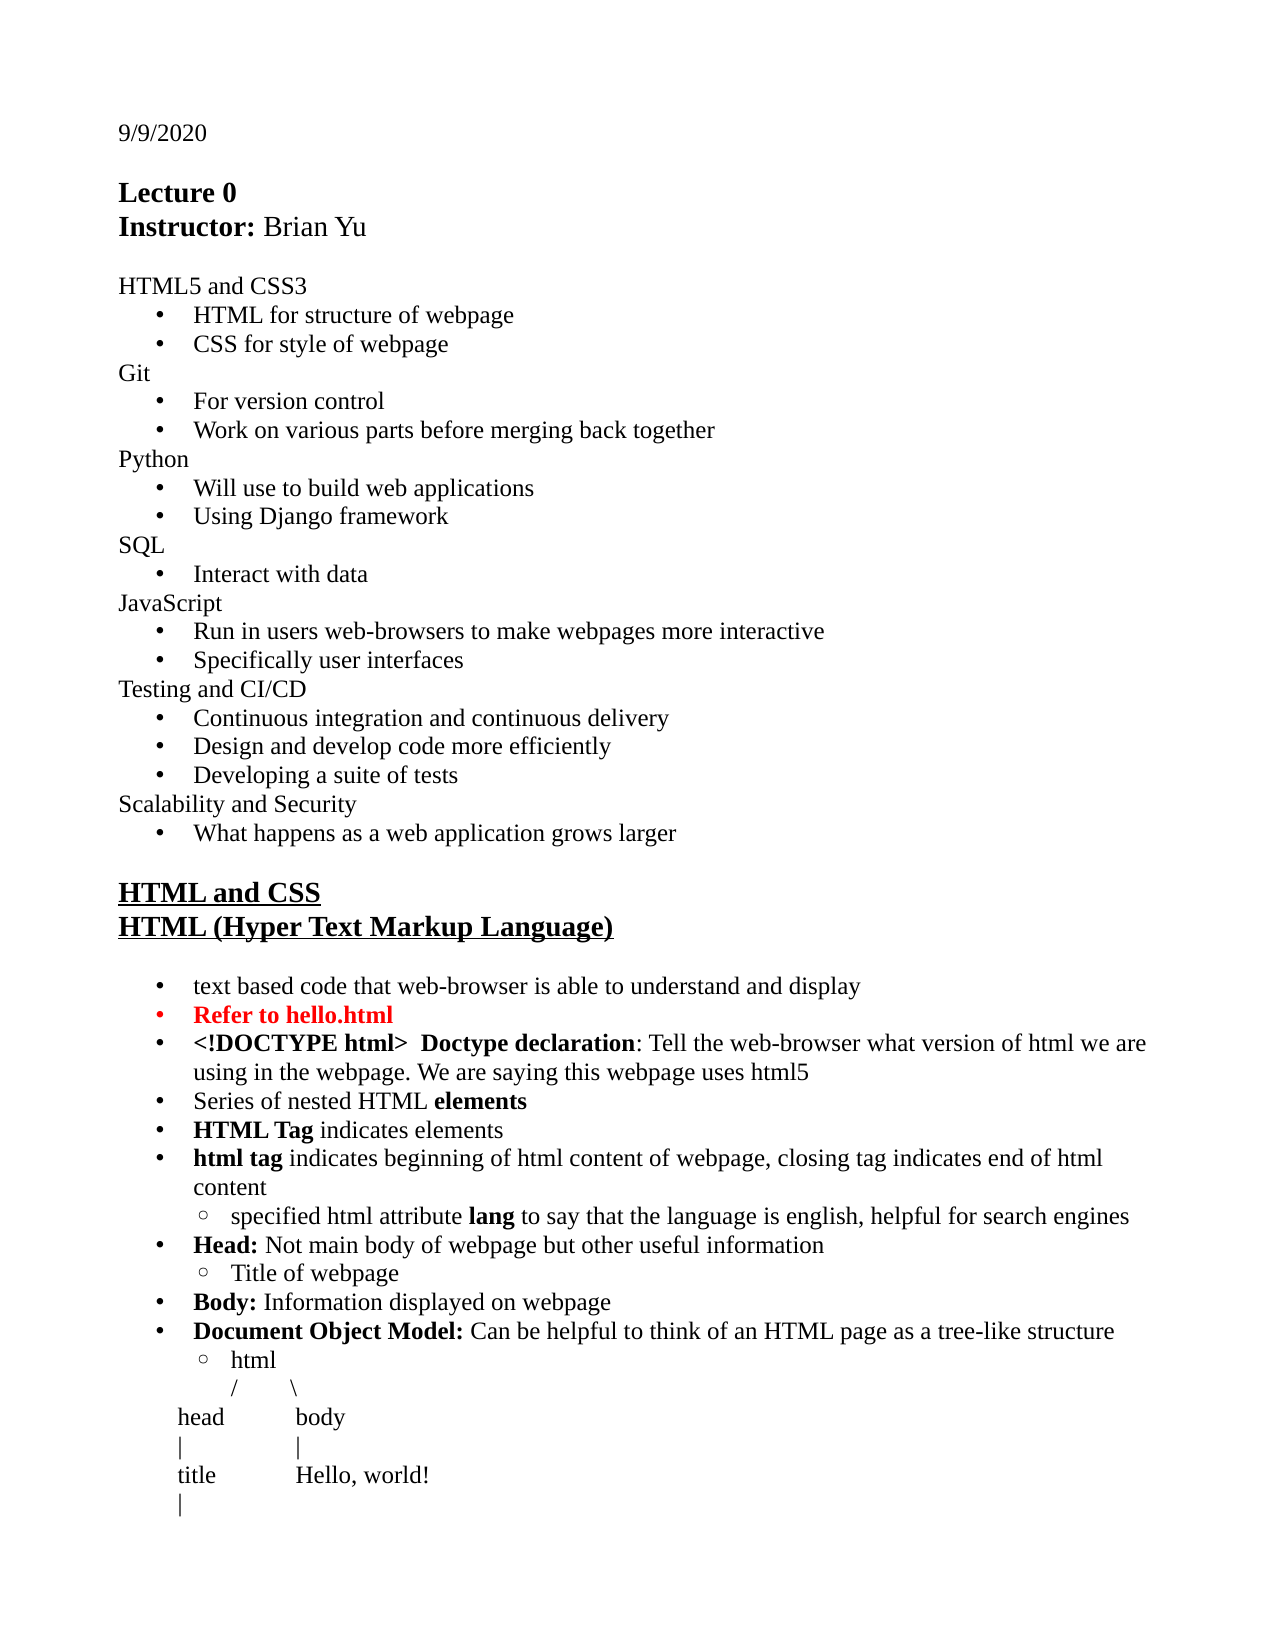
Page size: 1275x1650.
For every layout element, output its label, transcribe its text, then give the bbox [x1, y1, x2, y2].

text Git [118, 358, 1157, 386]
text head body [118, 1402, 1157, 1431]
list text based code that web-browser is able to understand and display [156, 971, 1157, 1000]
text JavaScript [118, 588, 1157, 616]
text SQL [118, 530, 1157, 559]
list HTML Tag indicates elements [156, 1115, 1157, 1143]
text HTML and CSS [118, 875, 1157, 909]
text | | [118, 1431, 1157, 1460]
list specified html attribute lang to say that the language is english, helpful for search engines [193, 1201, 1157, 1230]
list / \ [193, 1373, 1157, 1402]
list html [193, 1345, 1157, 1373]
text HTML5 and CSS3 [118, 271, 1157, 300]
list Interact with data [156, 559, 1157, 588]
text Instructor: Brian Yu [118, 209, 1157, 243]
list Document Object Model: Can be helpful to think of an HTML page as a tree-like structure [156, 1316, 1157, 1345]
list Work on various parts before merging back together [156, 415, 1157, 444]
list html tag indicates beginning of html content of webpage, closing tag indicates end of html content [156, 1143, 1157, 1201]
list <!DOCTYPE html> Doctype declaration: Tell the web-browser what version of html we are using in the webpage. We are saying this webpage uses html5 [156, 1028, 1157, 1086]
list CSS for style of webpage [156, 329, 1157, 358]
list Refer to hello.html [156, 1000, 1157, 1028]
text title Hello, world! [118, 1460, 1157, 1488]
list Head: Not main body of webpage but other useful information [156, 1230, 1157, 1258]
list Using Django framework [156, 501, 1157, 530]
list Developing a suite of tests [156, 760, 1157, 789]
list Series of nested HTML elements [156, 1086, 1157, 1115]
list Will use to build web applications [156, 473, 1157, 501]
list HTML for structure of webpage [156, 300, 1157, 329]
list Continuous integration and continuous delivery [156, 703, 1157, 731]
list What happens as a web application grows larger [156, 818, 1157, 846]
text Lecture 0 [118, 176, 1157, 209]
list Specifically user interfaces [156, 645, 1157, 674]
list Run in users web-browsers to make webpages more interactive [156, 616, 1157, 645]
list Design and develop code more efficiently [156, 731, 1157, 760]
text Testing and CI/CD [118, 674, 1157, 703]
list Body: Information displayed on webpage [156, 1287, 1157, 1316]
list Title of webpage [193, 1258, 1157, 1287]
text Python [118, 444, 1157, 473]
text | [118, 1488, 1157, 1517]
text Scalability and Security [118, 789, 1157, 818]
text HTML (Hyper Text Markup Language) [118, 909, 1157, 942]
list For version control [156, 386, 1157, 415]
text 9/9/2020 [118, 118, 1157, 147]
